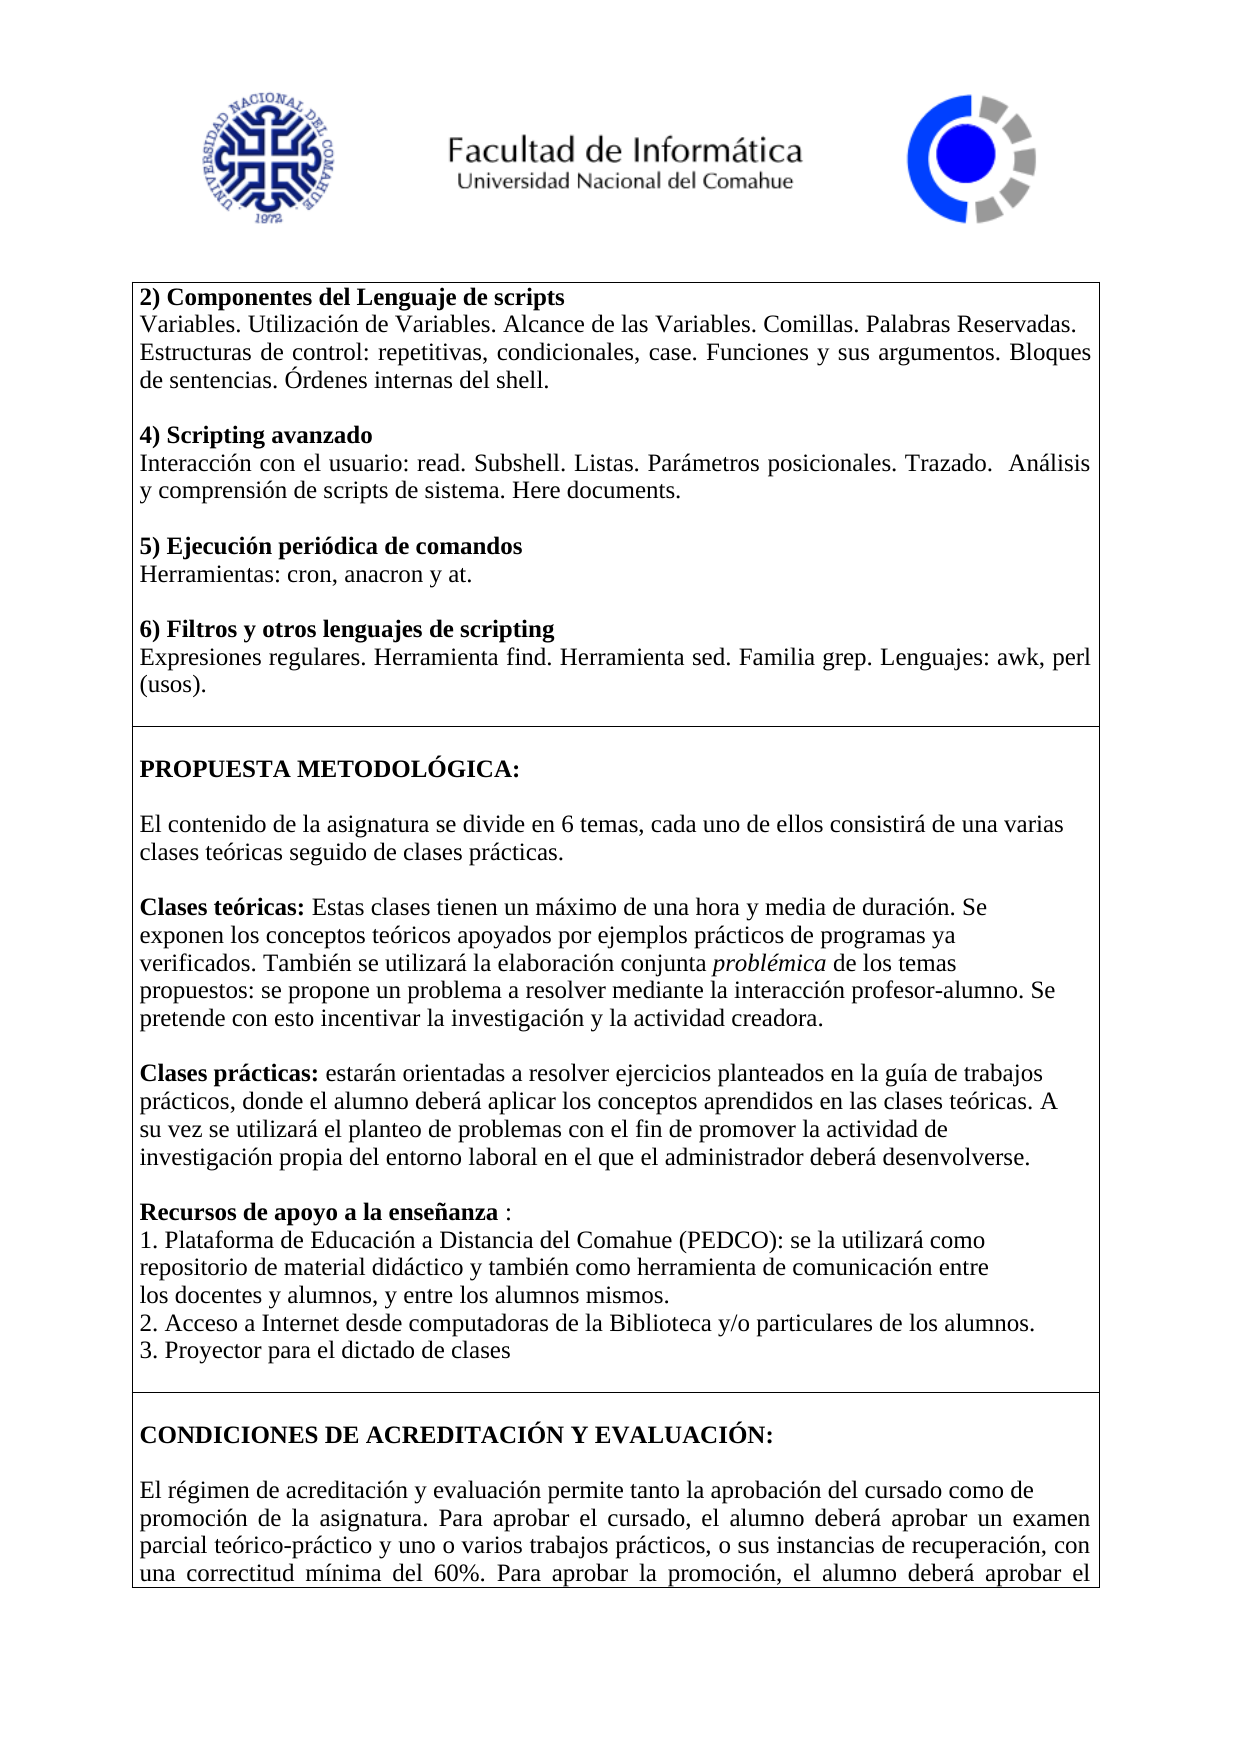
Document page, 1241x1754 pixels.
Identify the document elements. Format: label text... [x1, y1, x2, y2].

table_cell 2) Componentes del Lenguaje de scripts Variables. Utilización de Variables. Alcance de las Variables. Comillas. Palabras Reservadas. Estructuras de control: repetitivas, condicionales, case. Funciones y sus argumentos. Bloques de sentencias. Órdenes internas del shell. 4) Scripting avanzado Interacción con el usuario: read. Subshell. Listas. Parámetros posicionales. Trazado. Análisis y comprensión de scripts de sistema. Here documents. 5) Ejecución periódica de comandos Herramientas: cron, anacron y at. 6) Filtros y otros lenguajes de scripting Expresiones regulares. Herramienta find. Herramienta sed. Familia grep. Lenguajes: awk, perl (usos). [133, 283, 1099, 726]
table_cell CONDICIONES DE ACREDITACIÓN Y EVALUACIÓN: El régimen de acreditación y evaluación permite tanto la aprobación del cursado como de promoción de la asignatura. Para aprobar el cursado, el alumno deberá aprobar un examen parcial teórico-práctico y uno o varios trabajos prácticos, o sus instancias de recuperación, con una correctitud mínima del 60%. Para aprobar la promoción, el alumno deberá aprobar el [133, 1393, 1099, 1587]
table_cell PROPUESTA METODOLÓGICA: El contenido de la asignatura se divide en 6 temas, cada uno de ellos consistirá de una varias clases teóricas seguido de clases prácticas. Clases teóricas: Estas clases tienen un máximo de una hora y media de duración. Se exponen los conceptos teóricos apoyados por ejemplos prácticos de programas ya verificados. También se utilizará la elaboración conjunta problémica de los temas propuestos: se propone un problema a resolver mediante la interacción profesor-alumno. Se pretende con esto incentivar la investigación y la actividad creadora. Clases prácticas: estarán orientadas a resolver ejercicios planteados en la guía de trabajos prácticos, donde el alumno deberá aplicar los conceptos aprendidos en las clases teóricas. A su vez se utilizará el planteo de problemas con el fin de promover la actividad de investigación propia del entorno laboral en el que el administrador deberá desenvolverse. Recursos de apoyo a la enseñanza : 1. Plataforma de Educación a Distancia del Comahue (PEDCO): se la utilizará como repositorio de material didáctico y también como herramienta de comunicación entre los docentes y alumnos, y entre los alumnos mismos. 2. Acceso a Internet desde computadoras de la Biblioteca y/o particulares de los alumnos. 3. Proyector para el dictado de clases [133, 727, 1099, 1392]
picture [177, 73, 1063, 253]
